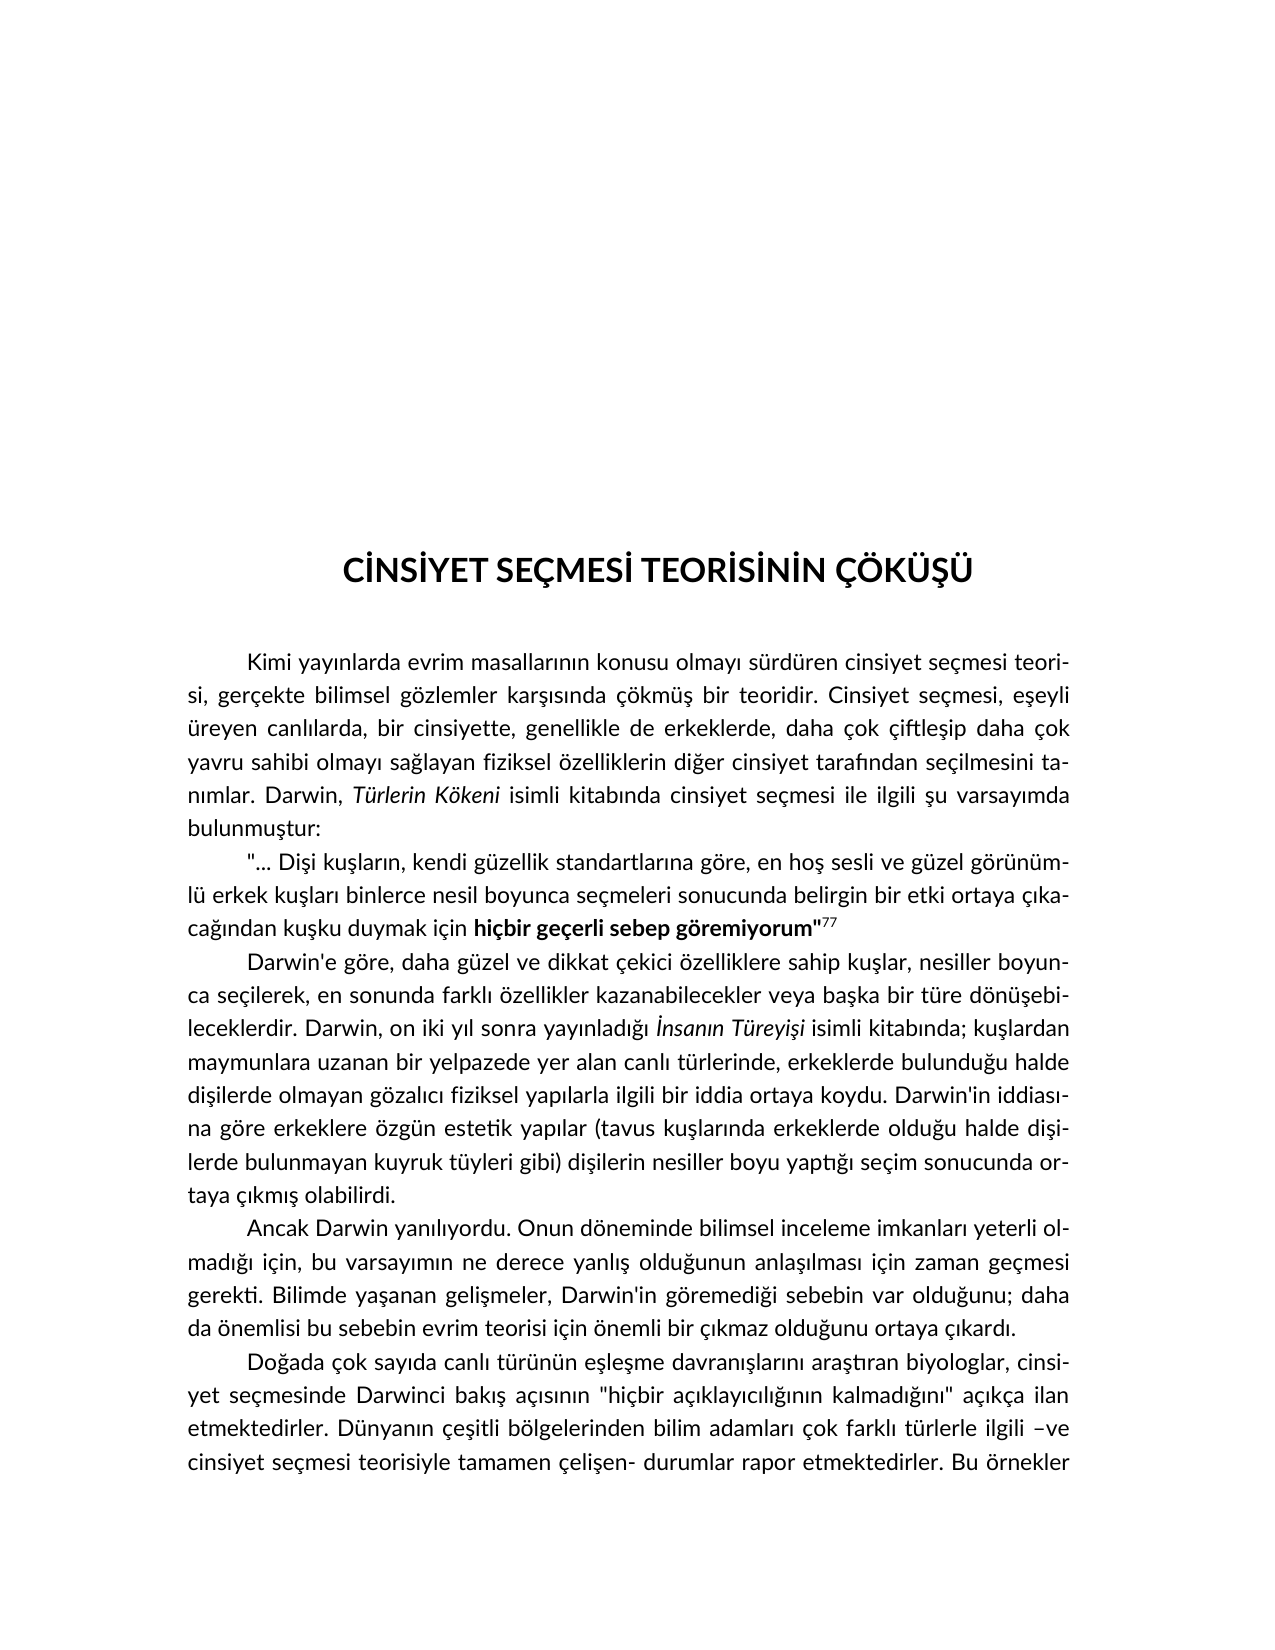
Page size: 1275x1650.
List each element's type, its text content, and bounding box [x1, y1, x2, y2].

text Dar­win'e gö­re, da­ha gü­zel ve dik­kat çe­ki­ci özel­lik­le­re sa­hip kuş­lar, ne­sil­ler bo­yun­ca se­çi­le­rek, en so­nun­da fark­lı özel­lik­ler ka­za­na­bi­le­cek­ler ve­ya baş­ka bir tü­re dö­nü­şe­bi­le­cek­ler­dir. Dar­win, on iki yıl son­ra ya­yın­la­dı­ğı İn­sa­nın Tü­re­yi­şi isim­li ki­ta­bın­da; kuş­lar­dan may­mun­la­ra uza­nan bir yel­pa­ze­de yer alan can­lı tür­le­rin­de, er­kek­ler­de bu­lun­du­ğu hal­de di­şi­ler­de ol­ma­yan gö­za­lı­cı fi­zik­sel ya­pı­lar­la il­gi­li bir id­di­a or­ta­ya koy­du. Dar­win'in id­di­ası­na gö­re er­kek­le­re öz­gün es­te­tik ya­pı­lar (ta­vus kuş­la­rın­da er­kek­ler­de ol­du­ğu hal­de di­şi­ler­de bu­lun­ma­yan kuy­ruk tüy­le­ri gi­bi) di­şi­le­rin ne­sil­ler bo­yu yap­tı­ğı se­çim so­nu­cun­da or­ta­ya çık­mış ola­bi­lir­di. [187, 943, 1070, 1210]
text An­cak Dar­win ya­nı­lı­yor­du. Onun dö­ne­min­de bi­lim­sel in­ce­le­me im­kan­la­rı ye­ter­li ol­ma­dı­ğı için, bu var­sa­yı­mın ne de­re­ce yan­lış ol­du­ğu­nun an­la­şıl­ma­sı için za­man geç­me­si ge­rek­ti. Bi­lim­de ya­şa­nan ge­liş­me­ler, Dar­win'in gö­re­me­di­ği se­be­bin var ol­du­ğu­nu; da­ha da önem­li­si bu se­be­bin ev­rim te­ori­si için önem­li bir çık­maz ol­du­ğu­nu or­ta­ya çı­kar­dı. [187, 1210, 1070, 1343]
text Do­ğa­da çok sa­yı­da can­lı tü­rü­nün eş­leş­me dav­ra­nış­la­rı­nı araş­tı­ran bi­yo­log­lar, cin­si­yet seç­me­sin­de Dar­win­ci ba­kış açı­sı­nın "hiç­bir açık­la­yı­cı­lı­ğı­nın kal­ma­dı­ğı­nı" açık­ça ilan et­mek­te­dir­ler. Dün­ya­nın çe­şit­li böl­ge­le­rin­den bi­lim adam­la­rı çok fark­lı tür­ler­le il­gi­li –ve cin­si­yet seç­me­si te­ori­siy­le ta­ma­men çe­li­şen- du­rum­lar ra­por et­mek­te­dir­ler. Bu ör­nek­ler [187, 1343, 1070, 1477]
text "... Di­şi kuş­la­rın, ken­di gü­zel­lik stan­dart­la­rı­na gö­re, en hoş ses­li ve gü­zel gö­rü­nüm­lü er­kek kuş­la­rı bin­ler­ce ne­sil bo­yun­ca seç­me­le­ri so­nu­cun­da be­lir­gin bir et­ki or­ta­ya çı­ka­ca­ğın­dan kuş­ku duy­mak için hiç­bir ge­çer­li se­bep gö­re­mi­yo­rum"77 [187, 843, 1070, 943]
subtitle CİNSİYET SEÇMESİ TEORİSİNİN ÇÖKÜŞÜ [187, 550, 1070, 590]
text Kimi ya­yın­lar­da ev­rim ma­sal­la­rı­nın ko­nu­su ol­ma­yı sür­dü­ren cin­si­yet seç­me­si te­ori­si, ger­çek­te bi­lim­sel göz­lem­ler kar­şı­sın­da çök­müş bir te­ori­dir. Cin­si­yet seç­me­si, eşey­li üre­yen can­lı­lar­da, bir cin­si­yet­te, ge­nel­lik­le de er­kek­ler­de, da­ha çok çift­le­şip da­ha çok yav­ru sa­hi­bi ol­ma­yı sağ­la­yan fi­zik­sel özel­lik­le­rin di­ğer cin­si­yet ta­ra­fın­dan se­çil­me­si­ni ta­nım­lar. Dar­win, Tür­le­rin Kö­ke­ni isim­li ki­ta­bın­da cin­si­yet seç­me­si ile il­gi­li şu var­sa­yım­da bu­lun­muş­tur: [187, 643, 1070, 843]
